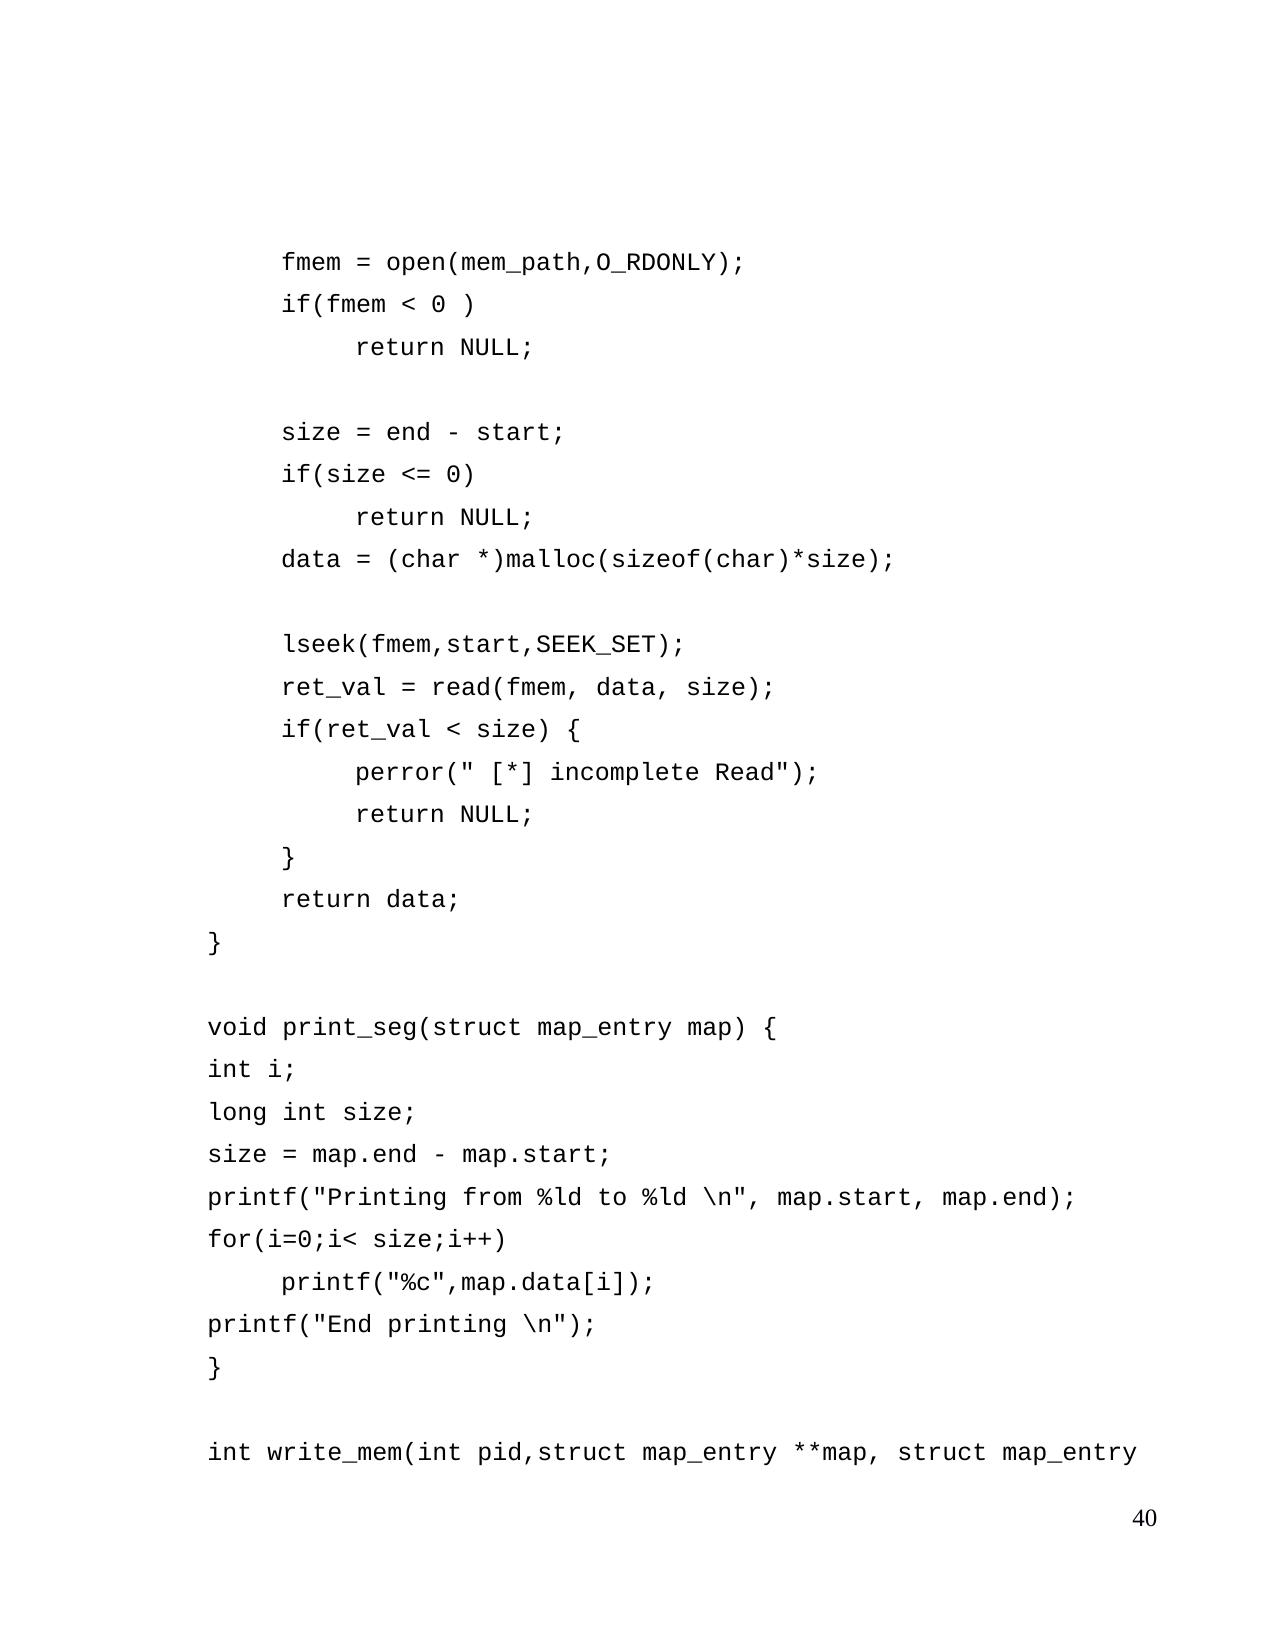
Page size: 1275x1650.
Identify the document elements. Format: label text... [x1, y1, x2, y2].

text void print_seg(struct map_entry map) { [207, 1014, 1157, 1043]
text printf("%c",map.data[i]); [207, 1269, 1157, 1298]
text if(size <= 0) [207, 462, 1157, 490]
text return NULL; [207, 504, 1157, 533]
text size = map.end - map.start; [207, 1142, 1157, 1170]
text data = (char *)malloc(sizeof(char)*size); [207, 547, 1157, 575]
text lseek(fmem,start,SEEK_SET); [207, 632, 1157, 660]
text } [207, 1354, 1157, 1383]
text int write_mem(int pid,struct map_entry **map, struct map_entry [207, 1439, 1157, 1468]
text if(fmem < 0 ) [207, 292, 1157, 320]
text return NULL; [207, 802, 1157, 830]
text fmem = open(mem_path,O_RDONLY); [207, 249, 1157, 278]
text for(i=0;i< size;i++) [207, 1227, 1157, 1255]
text long int size; [207, 1099, 1157, 1128]
text printf("Printing from %ld to %ld \n", map.start, map.end); [207, 1184, 1157, 1213]
text } [207, 929, 1157, 958]
text return data; [207, 887, 1157, 915]
text printf("End printing \n"); [207, 1312, 1157, 1340]
text size = end - start; [207, 419, 1157, 448]
text } [207, 844, 1157, 873]
text perror(" [*] incomplete Read"); [207, 759, 1157, 788]
text return NULL; [207, 334, 1157, 363]
text int i; [207, 1057, 1157, 1085]
text if(ret_val < size) { [207, 717, 1157, 745]
text ret_val = read(fmem, data, size); [207, 674, 1157, 703]
